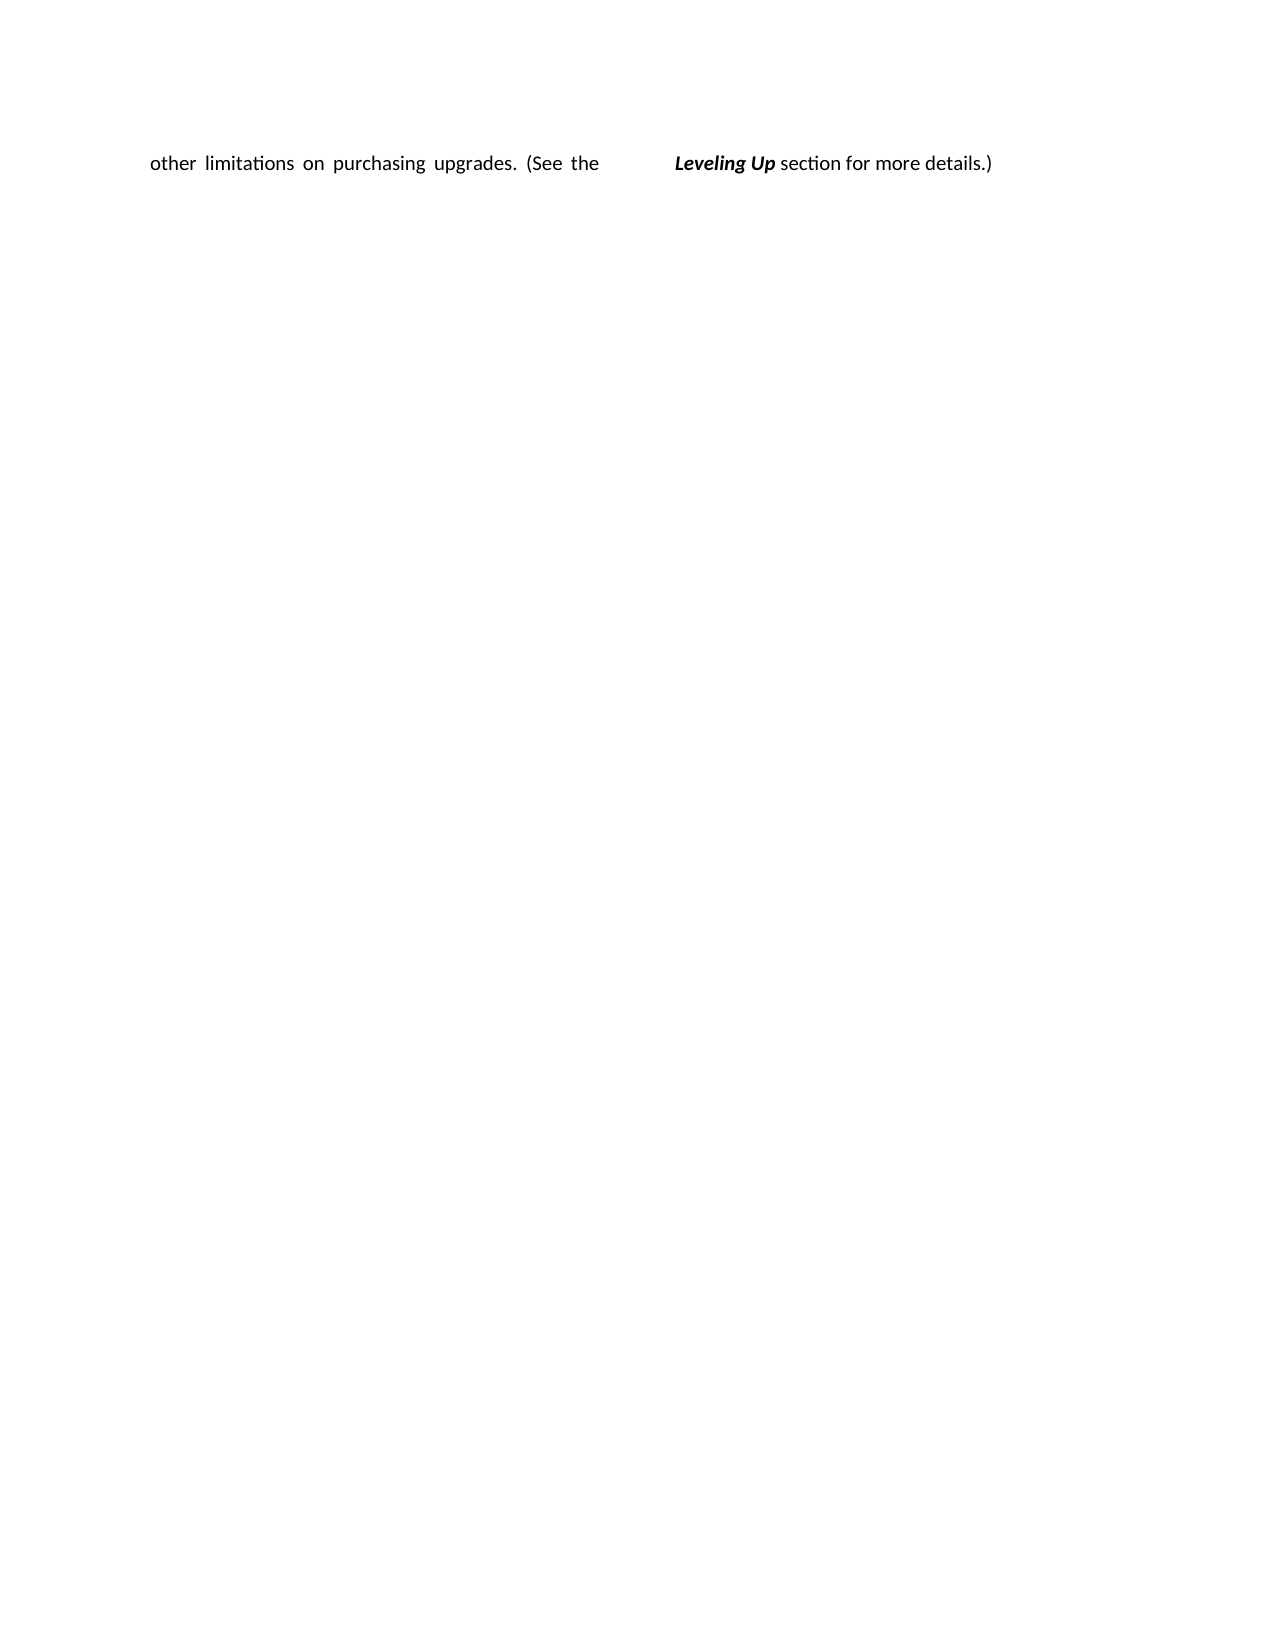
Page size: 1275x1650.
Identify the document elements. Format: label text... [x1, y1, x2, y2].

text other limitations on purchasing upgrades. (See the [150, 150, 600, 175]
text Leveling Up section for more details.) [675, 150, 1125, 175]
